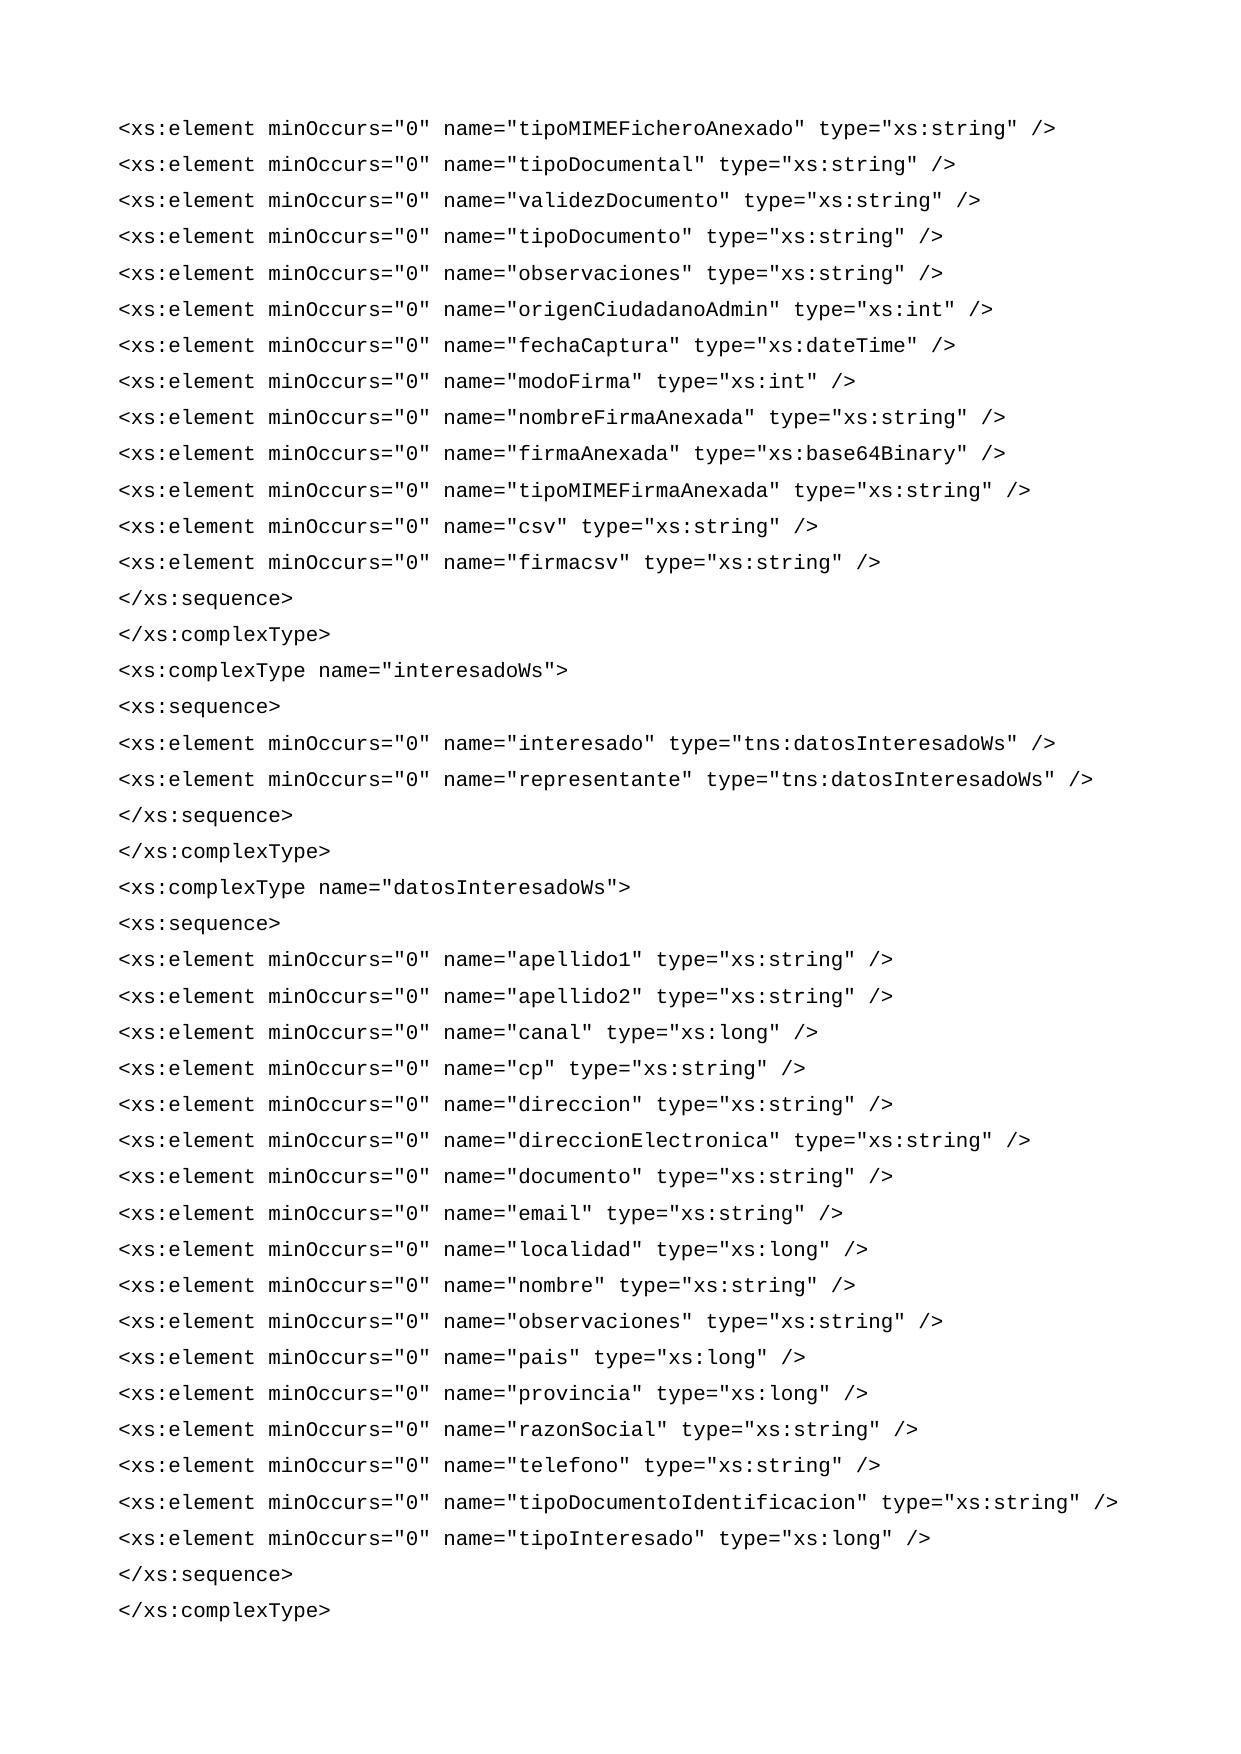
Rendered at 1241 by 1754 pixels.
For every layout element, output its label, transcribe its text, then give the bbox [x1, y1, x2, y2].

text <xs:element minOccurs="0" name="representante" type="tns:datosInteresadoWs" /> [118, 769, 1122, 792]
text <xs:element minOccurs="0" name="tipoDocumentoIdentificacion" type="xs:string" /> [118, 1492, 1122, 1515]
text <xs:element minOccurs="0" name="tipoInteresado" type="xs:long" /> [118, 1528, 1122, 1551]
text <xs:sequence> [118, 913, 1122, 937]
text <xs:complexType name="interesadoWs"> [118, 660, 1122, 684]
text <xs:element minOccurs="0" name="nombre" type="xs:string" /> [118, 1275, 1122, 1298]
text <xs:element minOccurs="0" name="tipoMIMEFicheroAnexado" type="xs:string" /> [118, 118, 1122, 142]
text <xs:element minOccurs="0" name="nombreFirmaAnexada" type="xs:string" /> [118, 407, 1122, 431]
text <xs:element minOccurs="0" name="tipoDocumento" type="xs:string" /> [118, 227, 1122, 250]
text <xs:element minOccurs="0" name="validezDocumento" type="xs:string" /> [118, 190, 1122, 214]
text <xs:element minOccurs="0" name="origenCiudadanoAdmin" type="xs:int" /> [118, 299, 1122, 322]
text <xs:element minOccurs="0" name="localidad" type="xs:long" /> [118, 1239, 1122, 1262]
text <xs:element minOccurs="0" name="firmaAnexada" type="xs:base64Binary" /> [118, 443, 1122, 467]
text <xs:element minOccurs="0" name="pais" type="xs:long" /> [118, 1347, 1122, 1371]
text <xs:complexType name="datosInteresadoWs"> [118, 877, 1122, 901]
text </xs:complexType> [118, 624, 1122, 648]
text <xs:element minOccurs="0" name="provincia" type="xs:long" /> [118, 1383, 1122, 1407]
text <xs:element minOccurs="0" name="documento" type="xs:string" /> [118, 1166, 1122, 1190]
text <xs:element minOccurs="0" name="firmacsv" type="xs:string" /> [118, 552, 1122, 576]
text </xs:sequence> [118, 1564, 1122, 1588]
text <xs:element minOccurs="0" name="razonSocial" type="xs:string" /> [118, 1419, 1122, 1443]
text <xs:element minOccurs="0" name="telefono" type="xs:string" /> [118, 1456, 1122, 1479]
text <xs:element minOccurs="0" name="cp" type="xs:string" /> [118, 1058, 1122, 1082]
text <xs:element minOccurs="0" name="observaciones" type="xs:string" /> [118, 263, 1122, 286]
text <xs:element minOccurs="0" name="direccion" type="xs:string" /> [118, 1094, 1122, 1118]
text <xs:element minOccurs="0" name="csv" type="xs:string" /> [118, 516, 1122, 539]
text <xs:element minOccurs="0" name="tipoMIMEFirmaAnexada" type="xs:string" /> [118, 479, 1122, 503]
text <xs:element minOccurs="0" name="apellido1" type="xs:string" /> [118, 949, 1122, 973]
text <xs:element minOccurs="0" name="observaciones" type="xs:string" /> [118, 1311, 1122, 1334]
text </xs:sequence> [118, 805, 1122, 828]
text <xs:element minOccurs="0" name="modoFirma" type="xs:int" /> [118, 371, 1122, 395]
text <xs:element minOccurs="0" name="tipoDocumental" type="xs:string" /> [118, 154, 1122, 178]
text <xs:element minOccurs="0" name="direccionElectronica" type="xs:string" /> [118, 1130, 1122, 1154]
text <xs:element minOccurs="0" name="canal" type="xs:long" /> [118, 1022, 1122, 1045]
text <xs:sequence> [118, 696, 1122, 720]
text <xs:element minOccurs="0" name="interesado" type="tns:datosInteresadoWs" /> [118, 733, 1122, 756]
text <xs:element minOccurs="0" name="email" type="xs:string" /> [118, 1202, 1122, 1226]
text <xs:element minOccurs="0" name="apellido2" type="xs:string" /> [118, 986, 1122, 1009]
text </xs:complexType> [118, 841, 1122, 865]
text <xs:element minOccurs="0" name="fechaCaptura" type="xs:dateTime" /> [118, 335, 1122, 359]
text </xs:sequence> [118, 588, 1122, 612]
text </xs:complexType> [118, 1600, 1122, 1624]
